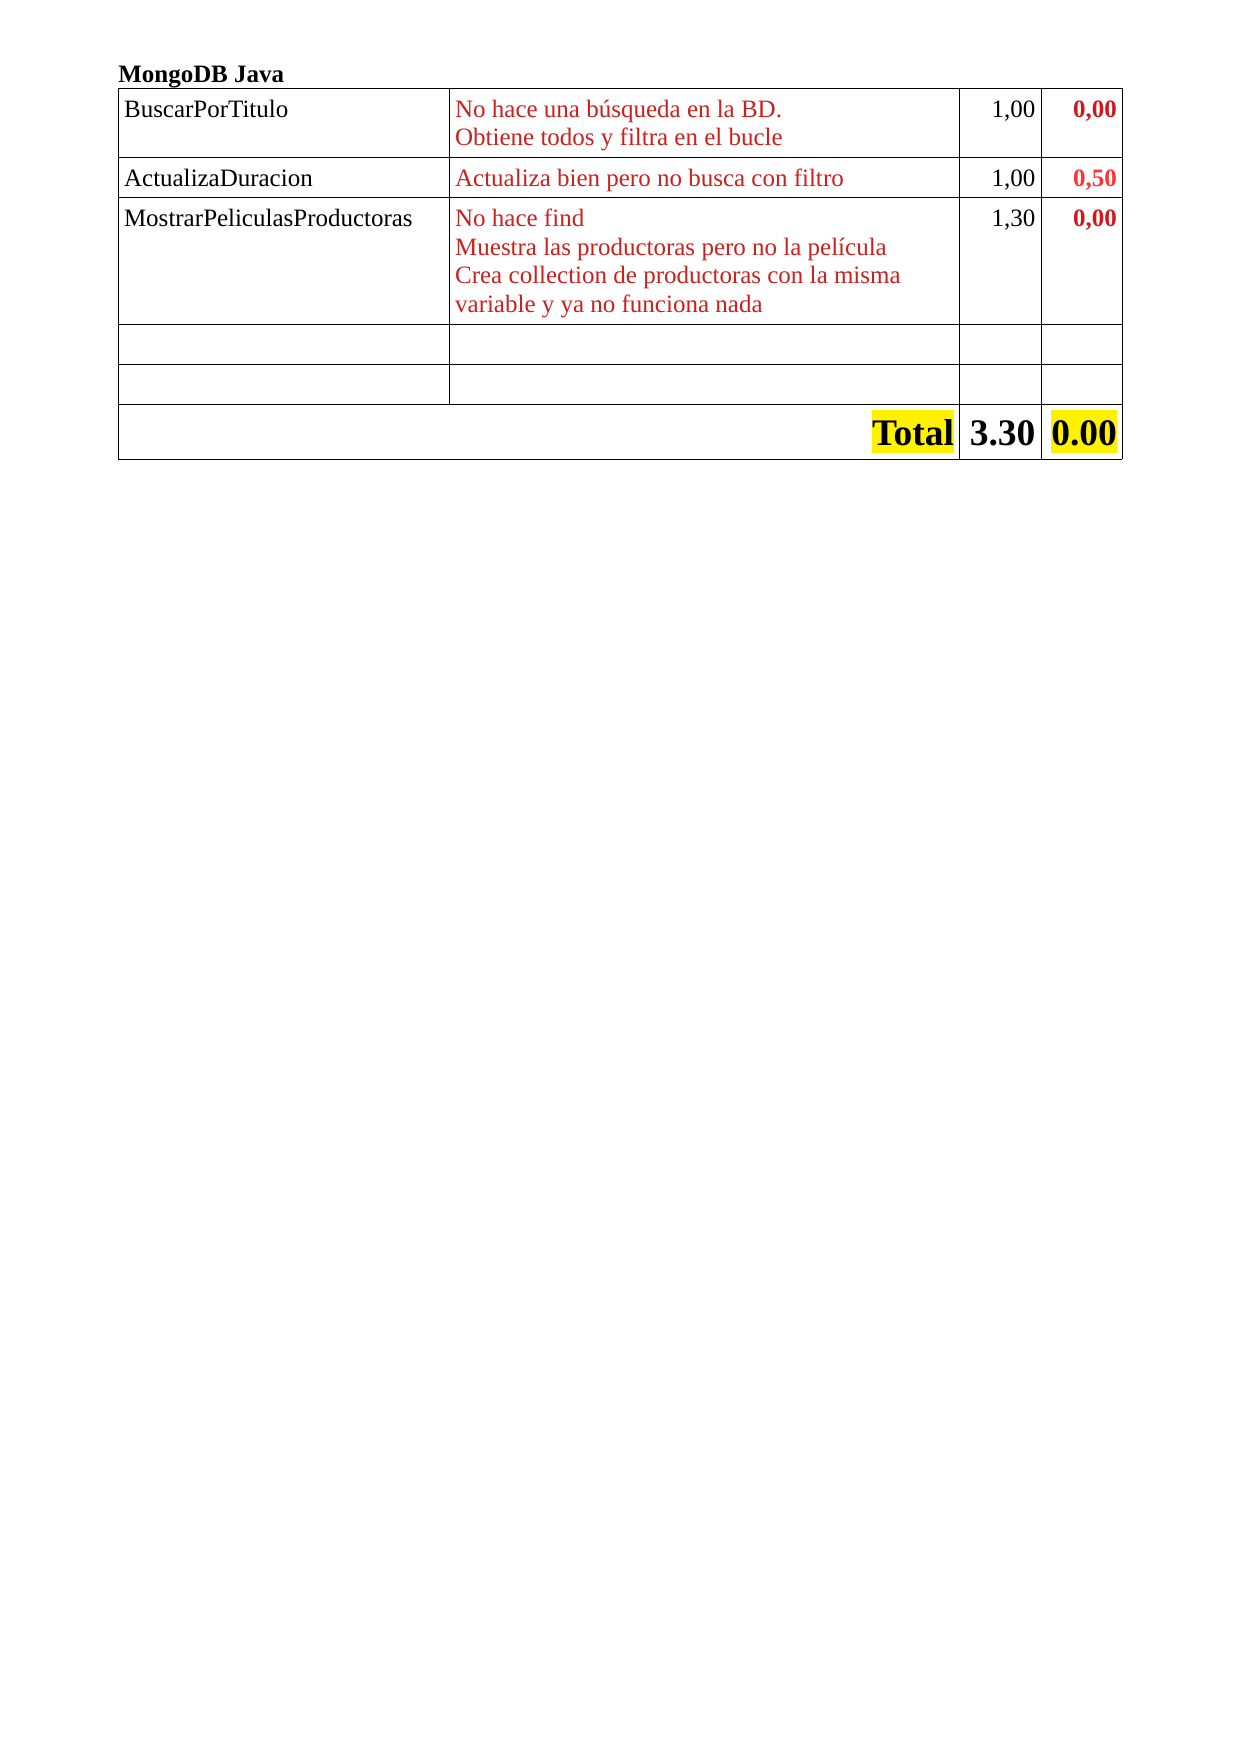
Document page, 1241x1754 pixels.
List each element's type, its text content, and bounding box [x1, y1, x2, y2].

table_cell 0,50 [1042, 158, 1122, 197]
table_cell ActualizaDuracion [119, 158, 449, 197]
table_cell [450, 325, 959, 364]
table_cell [1042, 365, 1122, 404]
table_cell [119, 365, 449, 404]
table_cell [1042, 325, 1122, 364]
table_cell [119, 325, 449, 364]
table_cell 1,30 [960, 198, 1041, 324]
table_cell [960, 325, 1041, 364]
table_header 0,00 [1042, 89, 1122, 157]
table_cell MostrarPeliculasProductoras [119, 198, 449, 324]
text MongoDB Java [118, 59, 1122, 88]
table_header BuscarPorTitulo [119, 89, 449, 157]
table_cell [960, 365, 1041, 404]
table_header No hace una búsqueda en la BD. Obtiene todos y filtra en el bucle [450, 89, 959, 157]
table_cell 3.30 [960, 405, 1041, 459]
table_cell Actualiza bien pero no busca con filtro [450, 158, 959, 197]
table_cell 0,00 [1042, 198, 1122, 324]
table_header 1,00 [960, 89, 1041, 157]
table_cell Total [119, 405, 959, 459]
table_cell [450, 365, 959, 404]
table_cell 0.50 [1042, 405, 1122, 459]
table_cell No hace find Muestra las productoras pero no la película Crea collection de productoras con la misma variable y ya no funciona nada [450, 198, 959, 324]
table_cell 1,00 [960, 158, 1041, 197]
